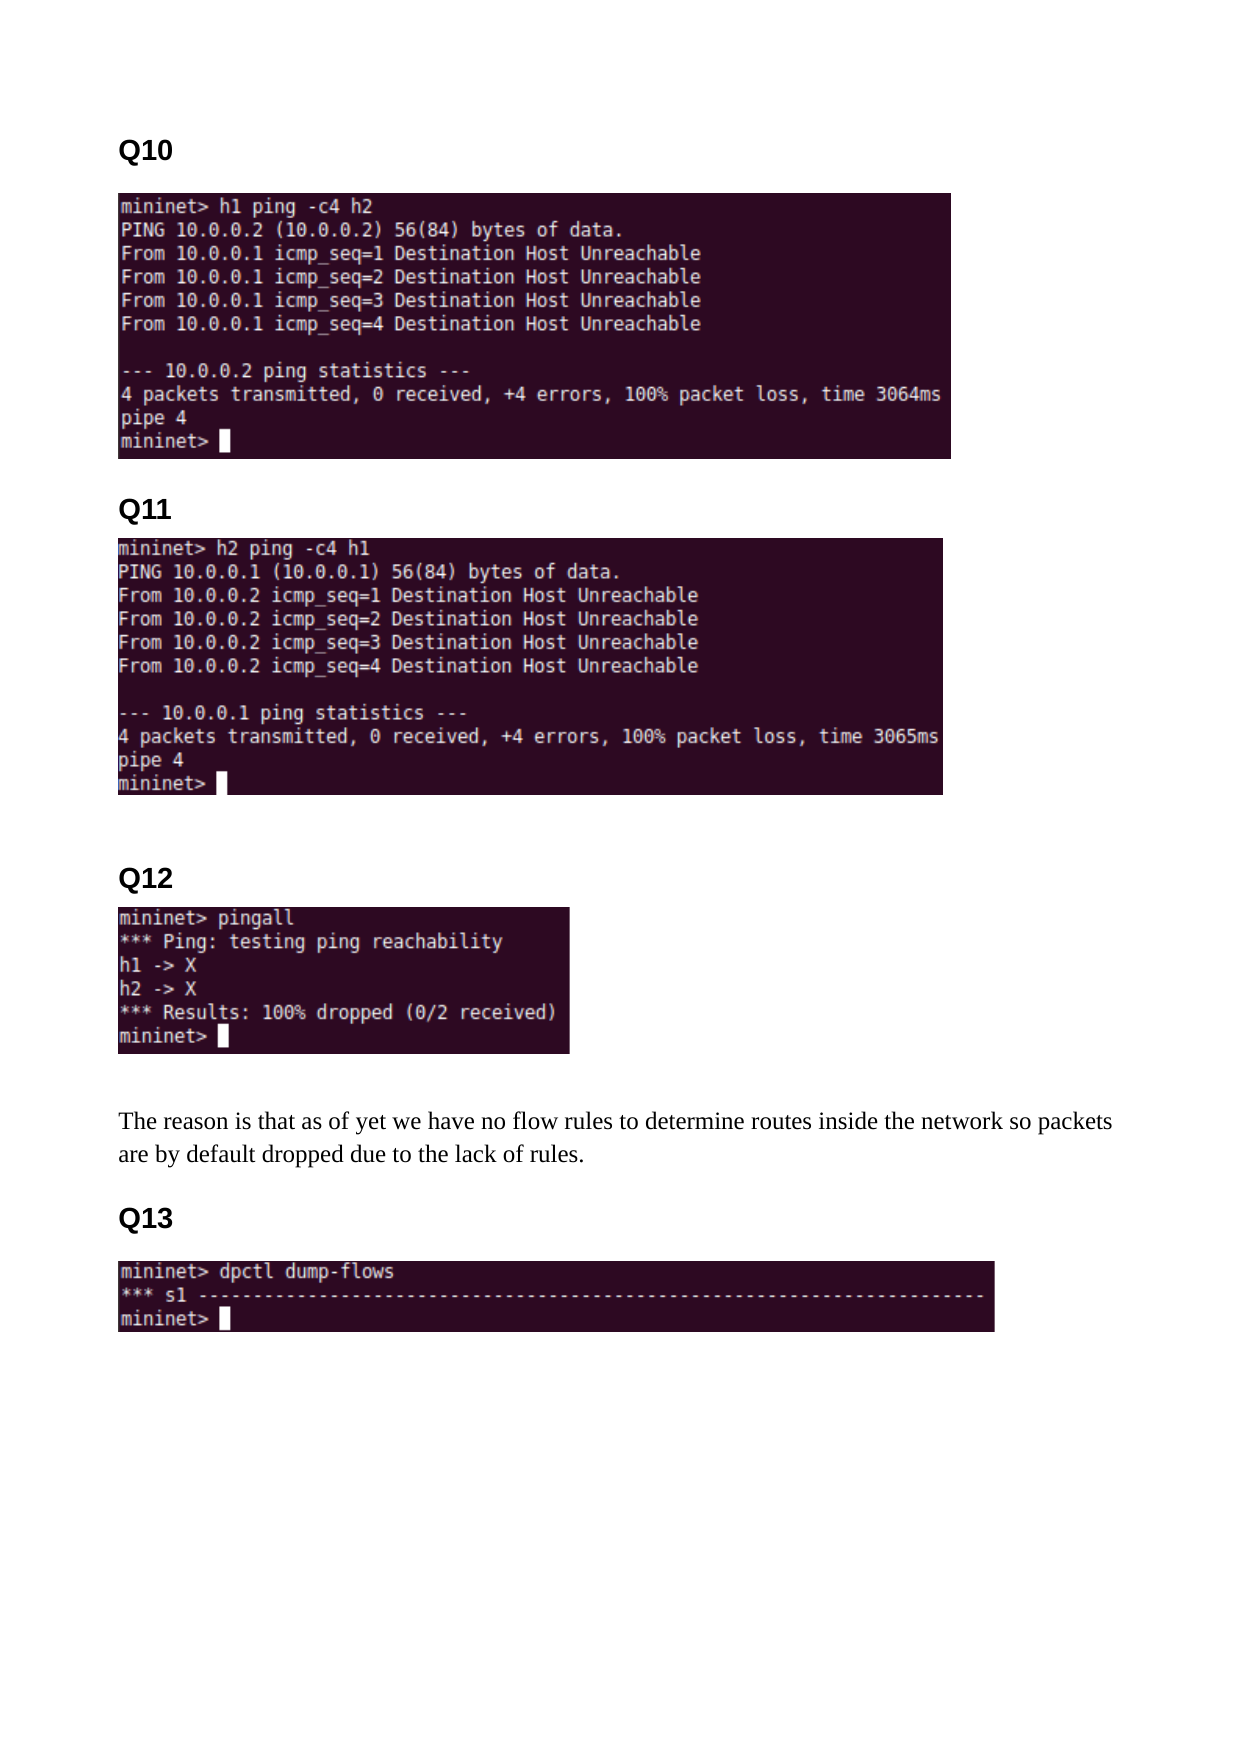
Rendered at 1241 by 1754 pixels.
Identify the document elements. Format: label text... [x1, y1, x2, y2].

text The reason is that as of yet we have no flow rules to determine routes inside the network so packets are by default dropped due to the lack of rules. [118, 1106, 1122, 1167]
picture [118, 193, 951, 459]
picture [118, 538, 943, 795]
subtitle Q10 [118, 133, 1122, 166]
subtitle Q12 [118, 861, 1122, 894]
subtitle Q13 [118, 1201, 1122, 1234]
picture [118, 1261, 995, 1332]
subtitle Q11 [118, 193, 1122, 526]
picture [118, 907, 570, 1054]
